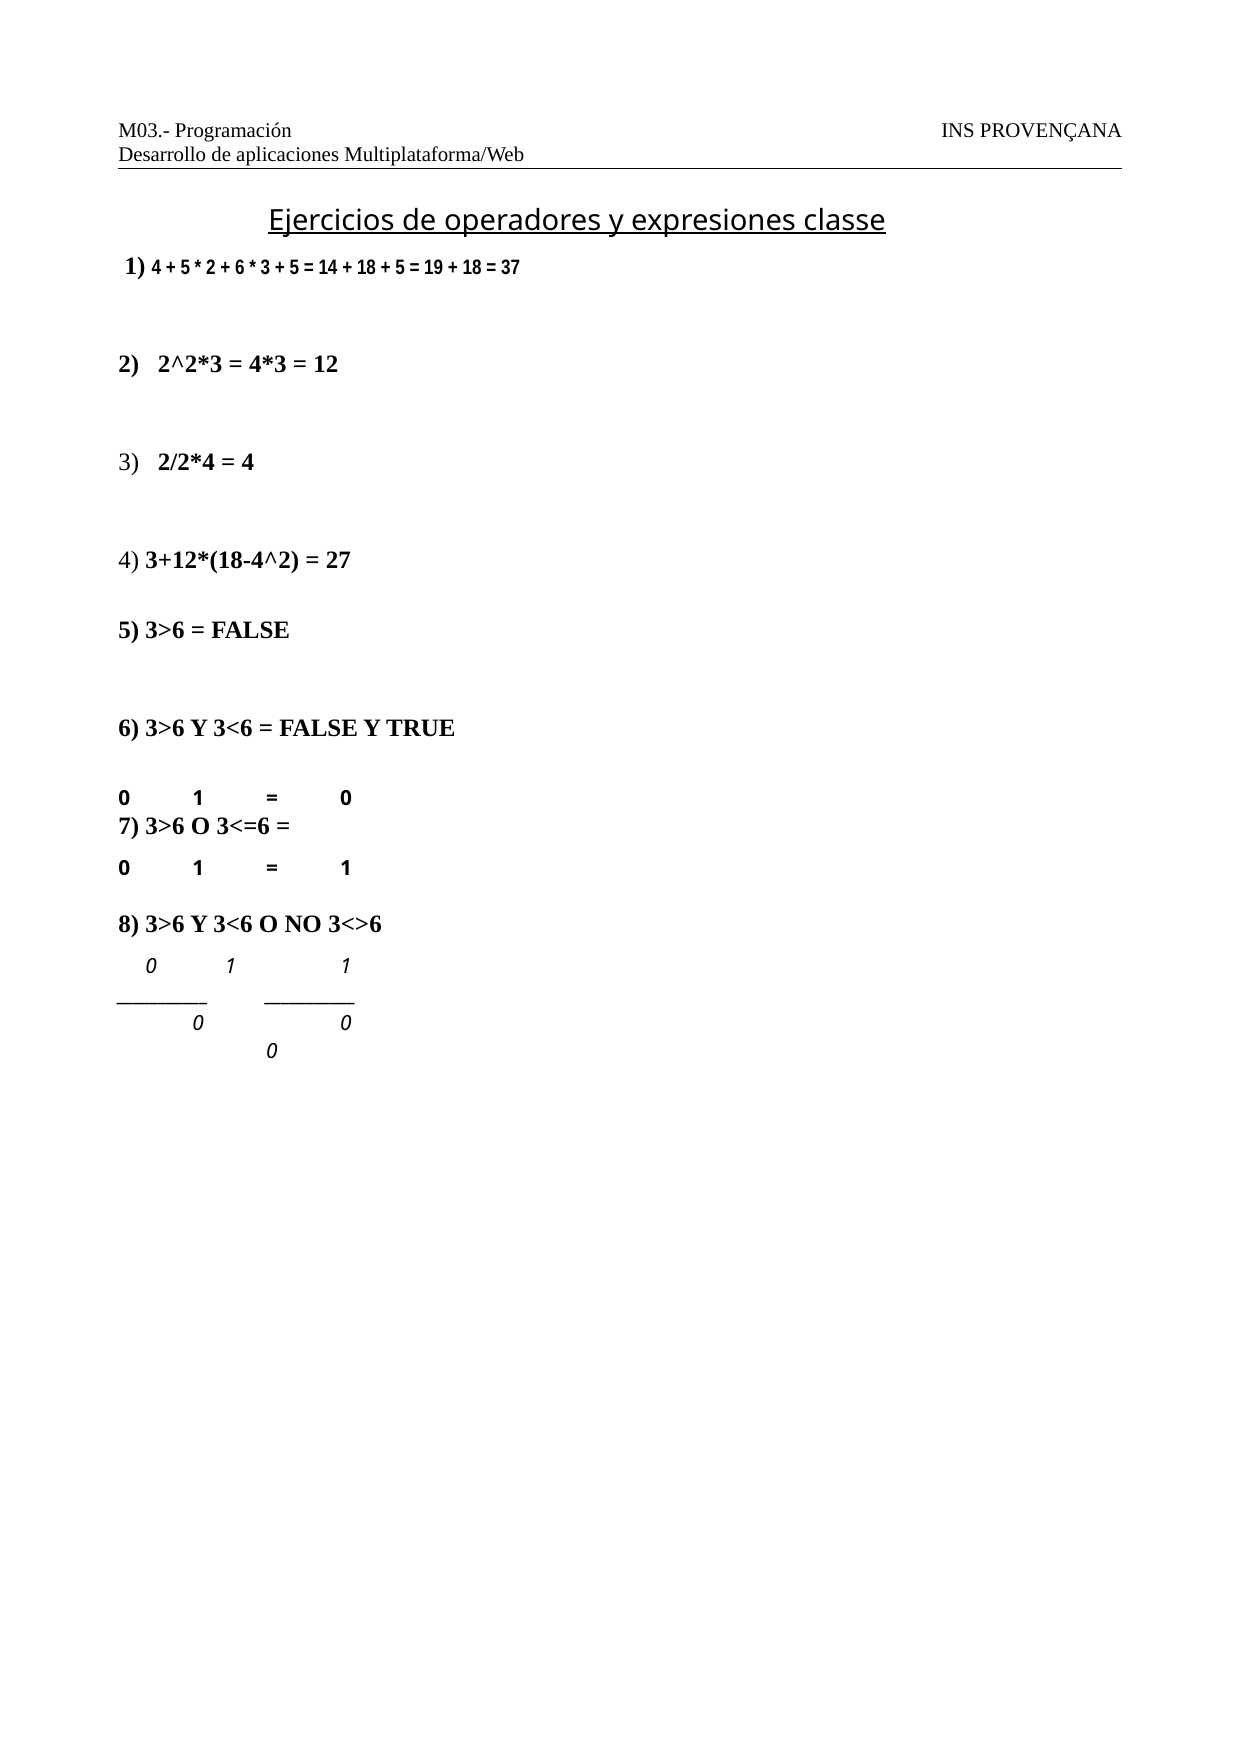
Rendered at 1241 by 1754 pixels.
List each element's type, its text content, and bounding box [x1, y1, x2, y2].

text 3) 2/2*4 = 4 [118, 447, 1122, 476]
text 0 0 [118, 1008, 1122, 1036]
text ___________ ___________ [118, 979, 1122, 1008]
text 0 1 1 [118, 951, 1122, 979]
text 6) 3>6 Y 3<6 = FALSE Y TRUE [118, 713, 1122, 742]
text 2) 2^2*3 = 4*3 = 12 [118, 349, 1122, 378]
text 5) 3>6 = FALSE [118, 615, 1122, 644]
text 4) 3+12*(18-4^2) = 27 [118, 545, 1122, 574]
text 0 [118, 1036, 1122, 1064]
text 1) 4 + 5 * 2 + 6 * 3 + 5 = 14 + 18 + 5 = 19 + 18 = 37 [118, 251, 1122, 280]
text 0 1 = 0 [118, 783, 1122, 811]
text 7) 3>6 O 3<=6 = [118, 811, 1122, 840]
text 8) 3>6 Y 3<6 O NO 3<>6 [118, 909, 1122, 938]
text 0 1 = 1 [118, 853, 1122, 881]
text Ejercicios de operadores y expresiones classe [268, 199, 1122, 238]
